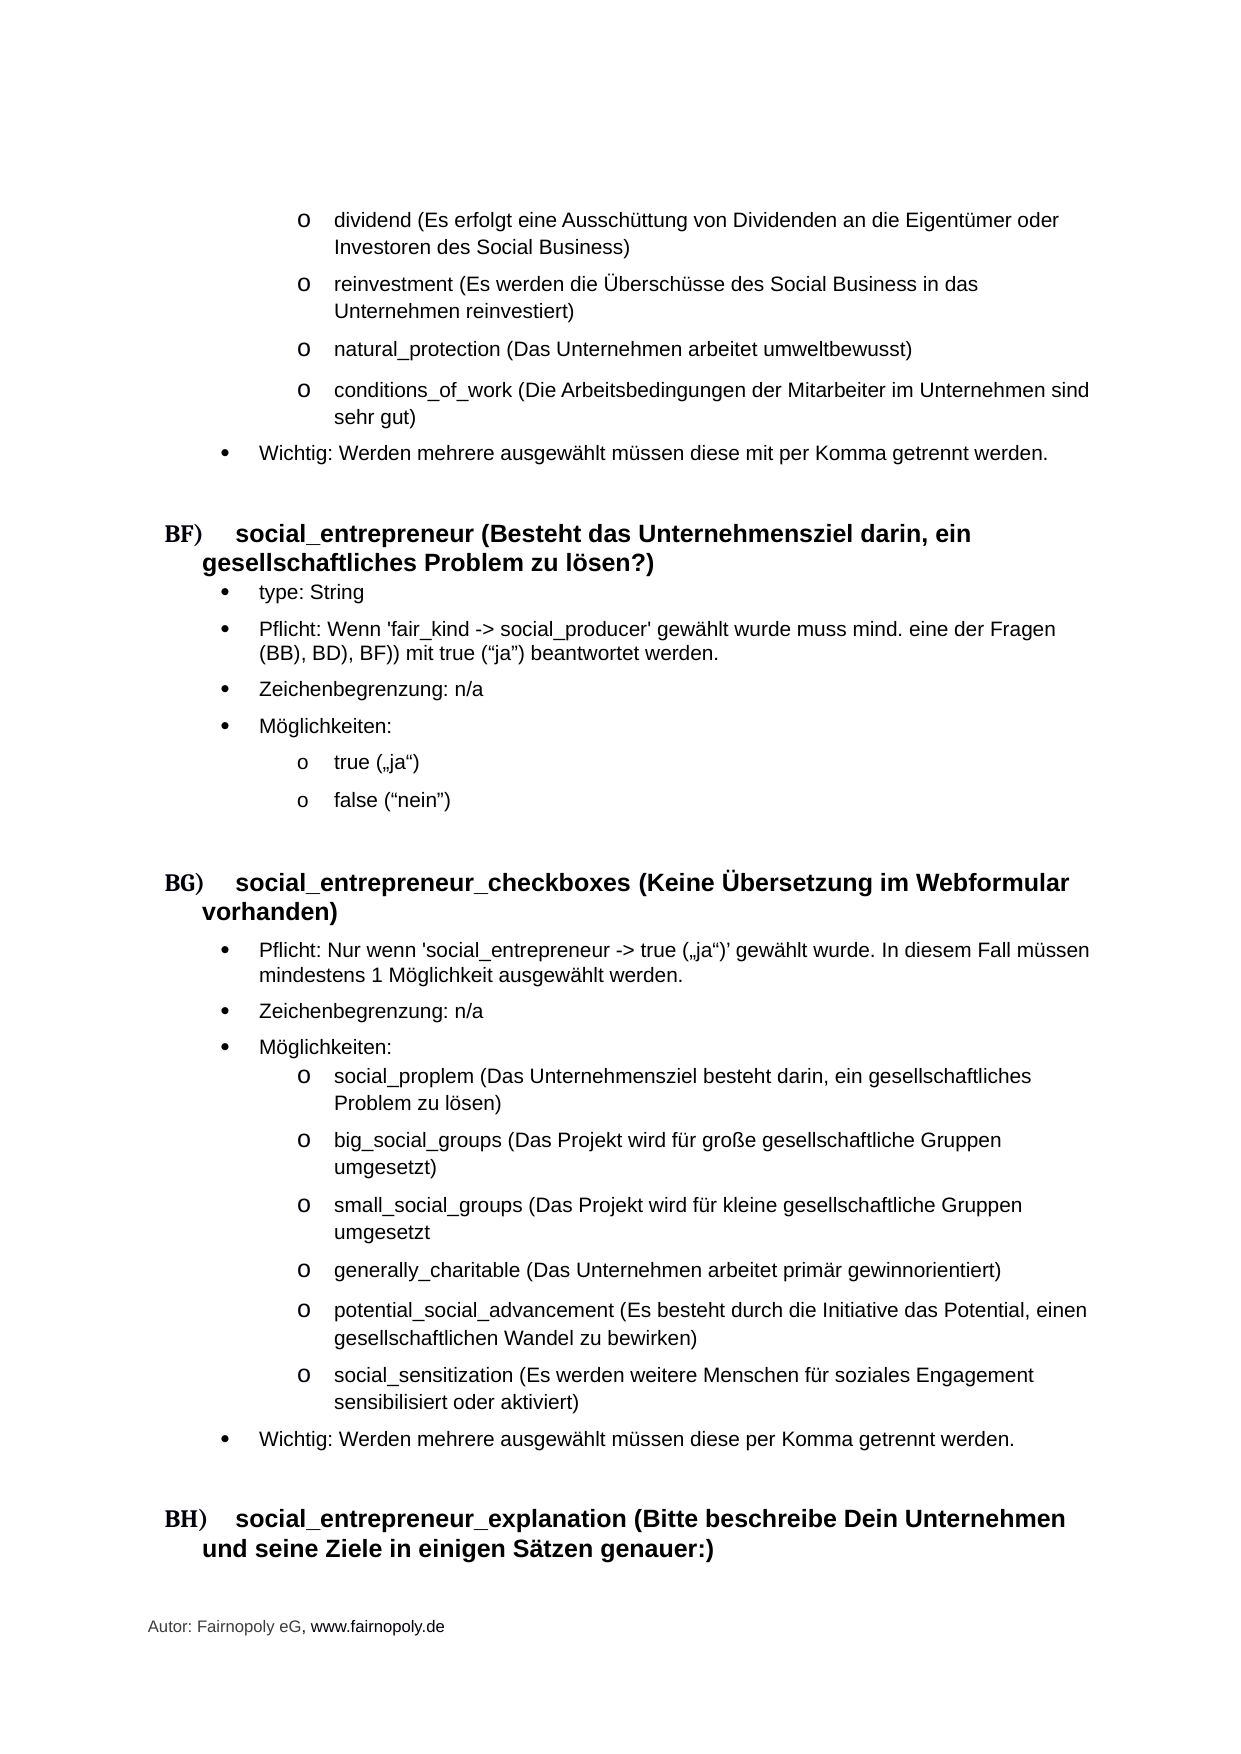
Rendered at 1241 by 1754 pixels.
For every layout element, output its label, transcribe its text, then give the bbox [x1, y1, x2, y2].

list social_entrepreneur_checkboxes (Keine Übersetzung im Webformular vorhanden) [164, 867, 1093, 926]
list false (“nein”) [296, 788, 1093, 814]
list type: String [221, 580, 1093, 604]
list Möglichkeiten: [221, 1035, 1093, 1059]
list Wichtig: Werden mehrere ausgewählt müssen diese mit per Komma getrennt werden. [221, 441, 1093, 465]
list Möglichkeiten: [221, 713, 1093, 737]
list Zeichenbegrenzung: n/a [221, 677, 1093, 701]
list Pflicht: Nur wenn 'social_entrepreneur -> true („ja“)’ gewählt wurde. In diesem Fall müssen mindestens 1 Möglichkeit ausgewählt werden. [221, 938, 1093, 986]
list generally_charitable (Das Unternehmen arbeitet primär gewinnorientiert) [296, 1256, 1093, 1284]
list Wichtig: Werden mehrere ausgewählt müssen diese per Komma getrennt werden. [221, 1426, 1093, 1450]
list social_sensitization (Es werden weitere Menschen für soziales Engagement sensibilisiert oder aktiviert) [296, 1362, 1093, 1414]
list reinvestment (Es werden die Überschüsse des Social Business in das Unternehmen reinvestiert) [296, 271, 1093, 323]
list Pflicht: Wenn 'fair_kind -> social_producer' gewählt wurde muss mind. eine der Fragen (BB), BD), BF)) mit true (“ja”) beantwortet werden. [221, 617, 1093, 664]
list small_social_groups (Das Projekt wird für kleine gesellschaftliche Gruppen umgesetzt [296, 1192, 1093, 1244]
list conditions_of_work (Die Arbeitsbedingungen der Mitarbeiter im Unternehmen sind sehr gut) [296, 376, 1093, 429]
list potential_social_advancement (Es besteht durch die Initiative das Potential, einen gesellschaftlichen Wandel zu bewirken) [296, 1297, 1093, 1349]
list social_proplem (Das Unternehmensziel besteht darin, ein gesellschaftliches Problem zu lösen) [296, 1062, 1093, 1114]
list social_entrepreneur (Besteht das Unternehmensziel darin, ein gesellschaftliches Problem zu lösen?) [164, 519, 1093, 577]
list dividend (Es erfolgt eine Ausschüttung von Dividenden an die Eigentümer oder Investoren des Social Business) [296, 206, 1093, 259]
list Zeichenbegrenzung: n/a [221, 999, 1093, 1023]
list social_entrepreneur_explanation (Bitte beschreibe Dein Unternehmen und seine Ziele in einigen Sätzen genauer:) [164, 1504, 1093, 1562]
list true („ja“) [296, 750, 1093, 776]
list natural_protection (Das Unternehmen arbeitet umweltbewusst) [296, 336, 1093, 364]
list big_social_groups (Das Projekt wird für große gesellschaftliche Gruppen umgesetzt) [296, 1127, 1093, 1179]
